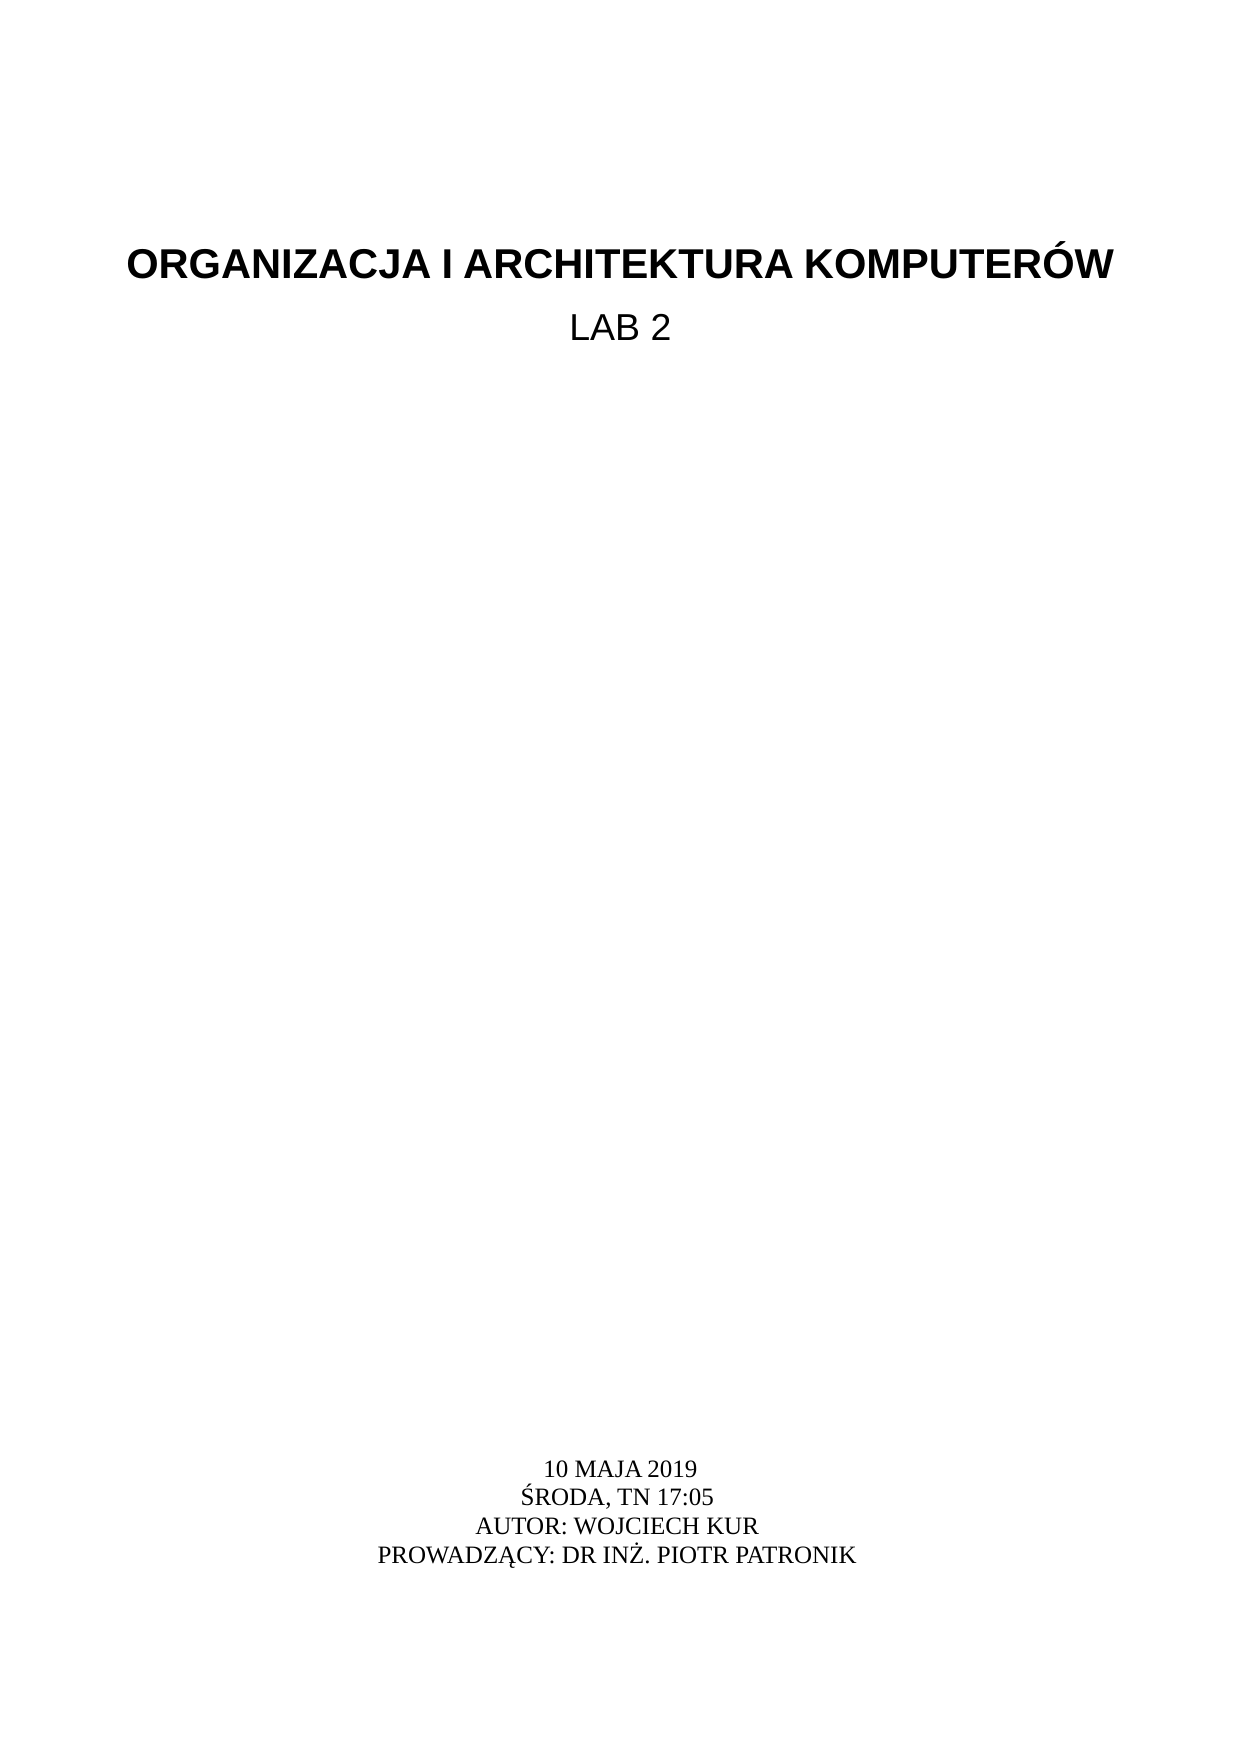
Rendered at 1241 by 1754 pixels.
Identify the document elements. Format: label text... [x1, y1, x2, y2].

text PROWADZĄCY: DR INŻ. PIOTR PATRONIK [118, 1540, 1122, 1569]
text ŚRODA, TN 17:05 [118, 1482, 1122, 1511]
text 10 MAJA 2019 [118, 1454, 1122, 1482]
title ORGANIZACJA I ARCHITEKTURA KOMPUTERÓW [118, 239, 1122, 287]
subtitle LAB 2 [118, 306, 1122, 349]
text AUTOR: WOJCIECH KUR [118, 1511, 1122, 1540]
